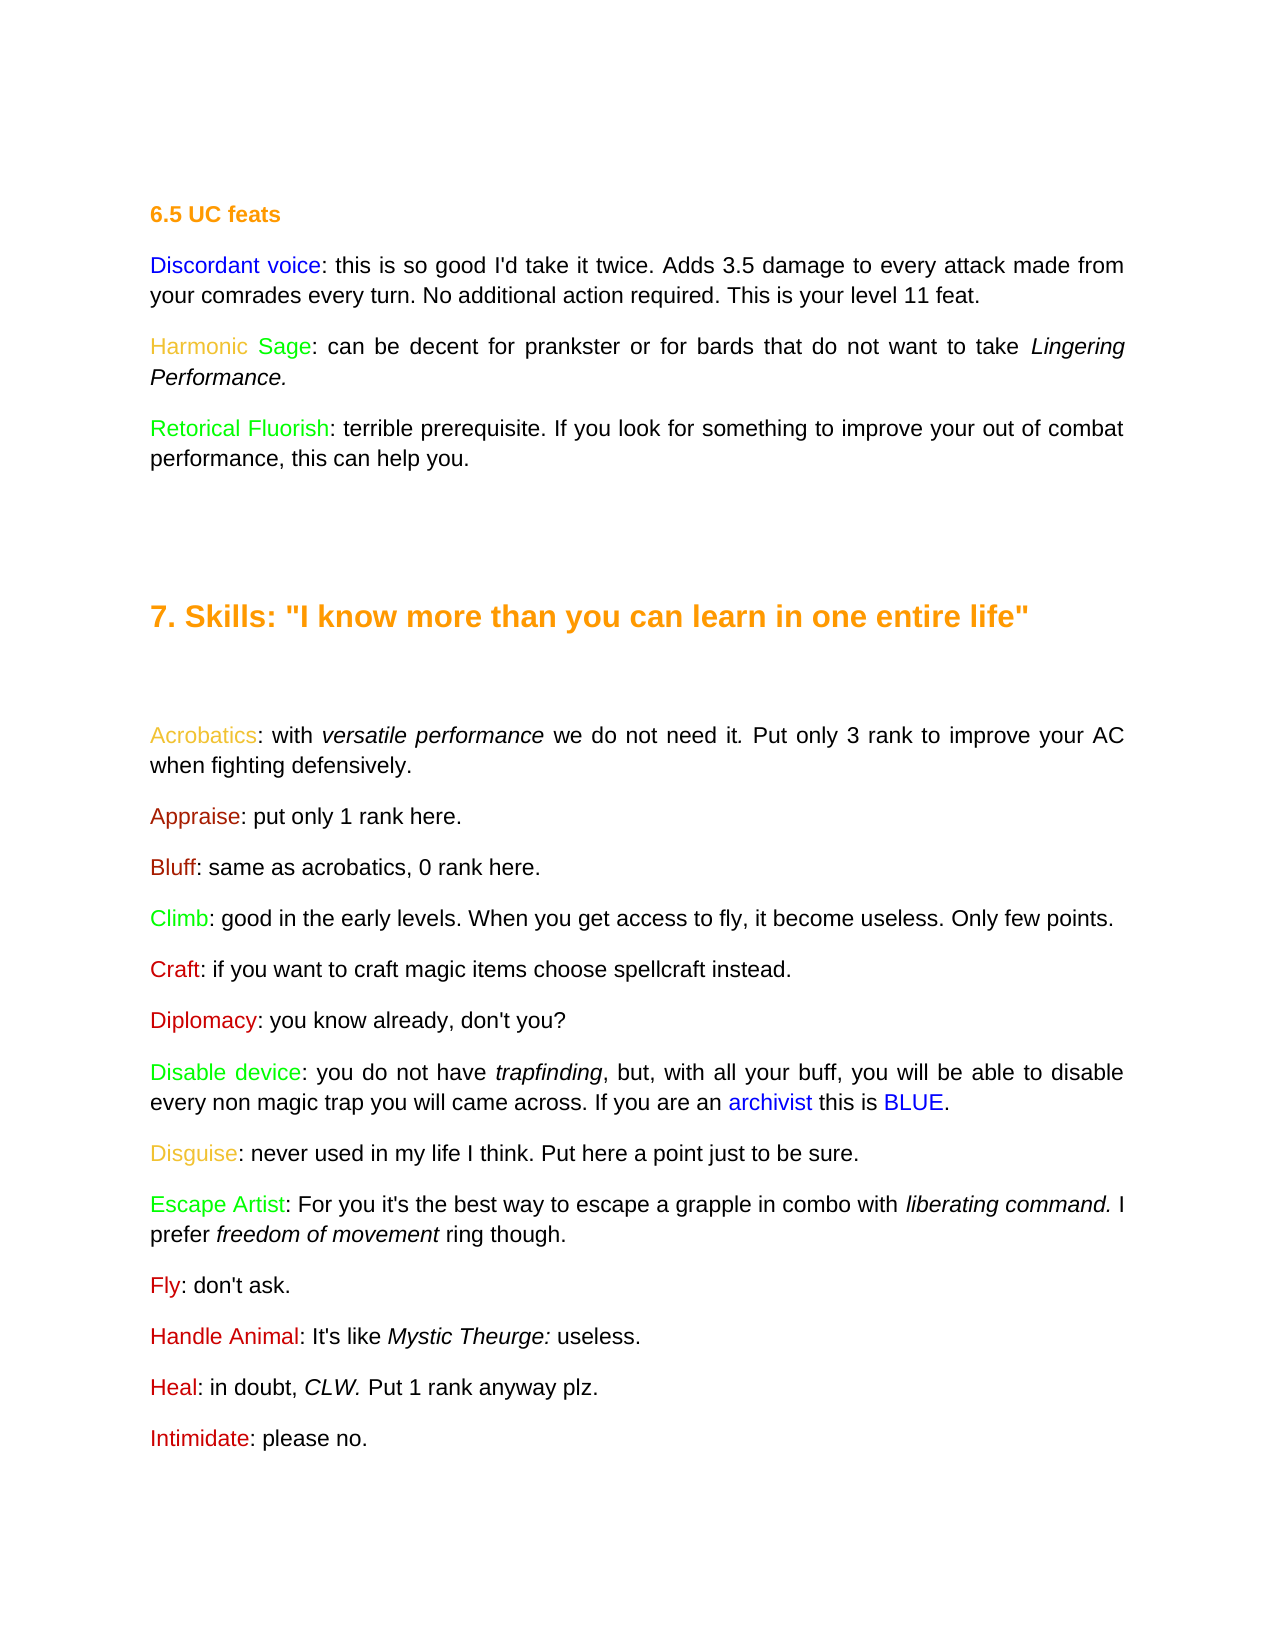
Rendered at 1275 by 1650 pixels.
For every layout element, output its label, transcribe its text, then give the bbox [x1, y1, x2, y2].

text Discordant voice: this is so good I'd take it twice. Adds 3.5 damage to every attack made from your comrades every turn. No additional action required. This is your level 11 feat. [150, 252, 1125, 309]
text Harmonic Sage: can be decent for prankster or for bards that do not want to take Lingering Performance. [150, 333, 1125, 390]
text Handle Animal: It's like Mystic Theurge: useless. [150, 1323, 1125, 1349]
text Escape Artist: For you it's the best way to escape a grapple in combo with liberating command. I prefer freedom of movement ring though. [150, 1191, 1125, 1247]
text Disable device: you do not have trapfinding, but, with all your buff, you will be able to disable every non magic trap you will came across. If you are an archivist this is BLUE. [150, 1058, 1125, 1115]
text Disguise: never used in my life I think. Put here a point just to be sure. [150, 1140, 1125, 1166]
text Appraise: put only 1 rank here. [150, 803, 1125, 830]
text Bluff: same as acrobatics, 0 rank here. [150, 854, 1125, 881]
text Intimidate: please no. [150, 1425, 1125, 1452]
text Fly: don't ask. [150, 1272, 1125, 1298]
text Acrobatics: with versatile performance we do not need it. Put only 3 rank to improve your AC when fighting defensively. [150, 722, 1125, 779]
text Heal: in doubt, CLW. Put 1 rank anyway plz. [150, 1374, 1125, 1401]
text Diplomacy: you know already, don't you? [150, 1007, 1125, 1034]
text Climb: good in the early levels. When you get access to fly, it become useless. Only few points. [150, 905, 1125, 932]
text 7. Skills: "I know more than you can learn in one entire life" [150, 598, 1125, 634]
text 6.5 UC feats [150, 201, 1125, 227]
text Retorical Fluorish: terrible prerequisite. If you look for something to improve your out of combat performance, this can help you. [150, 414, 1125, 471]
text Craft: if you want to craft magic items choose spellcraft instead. [150, 956, 1125, 983]
